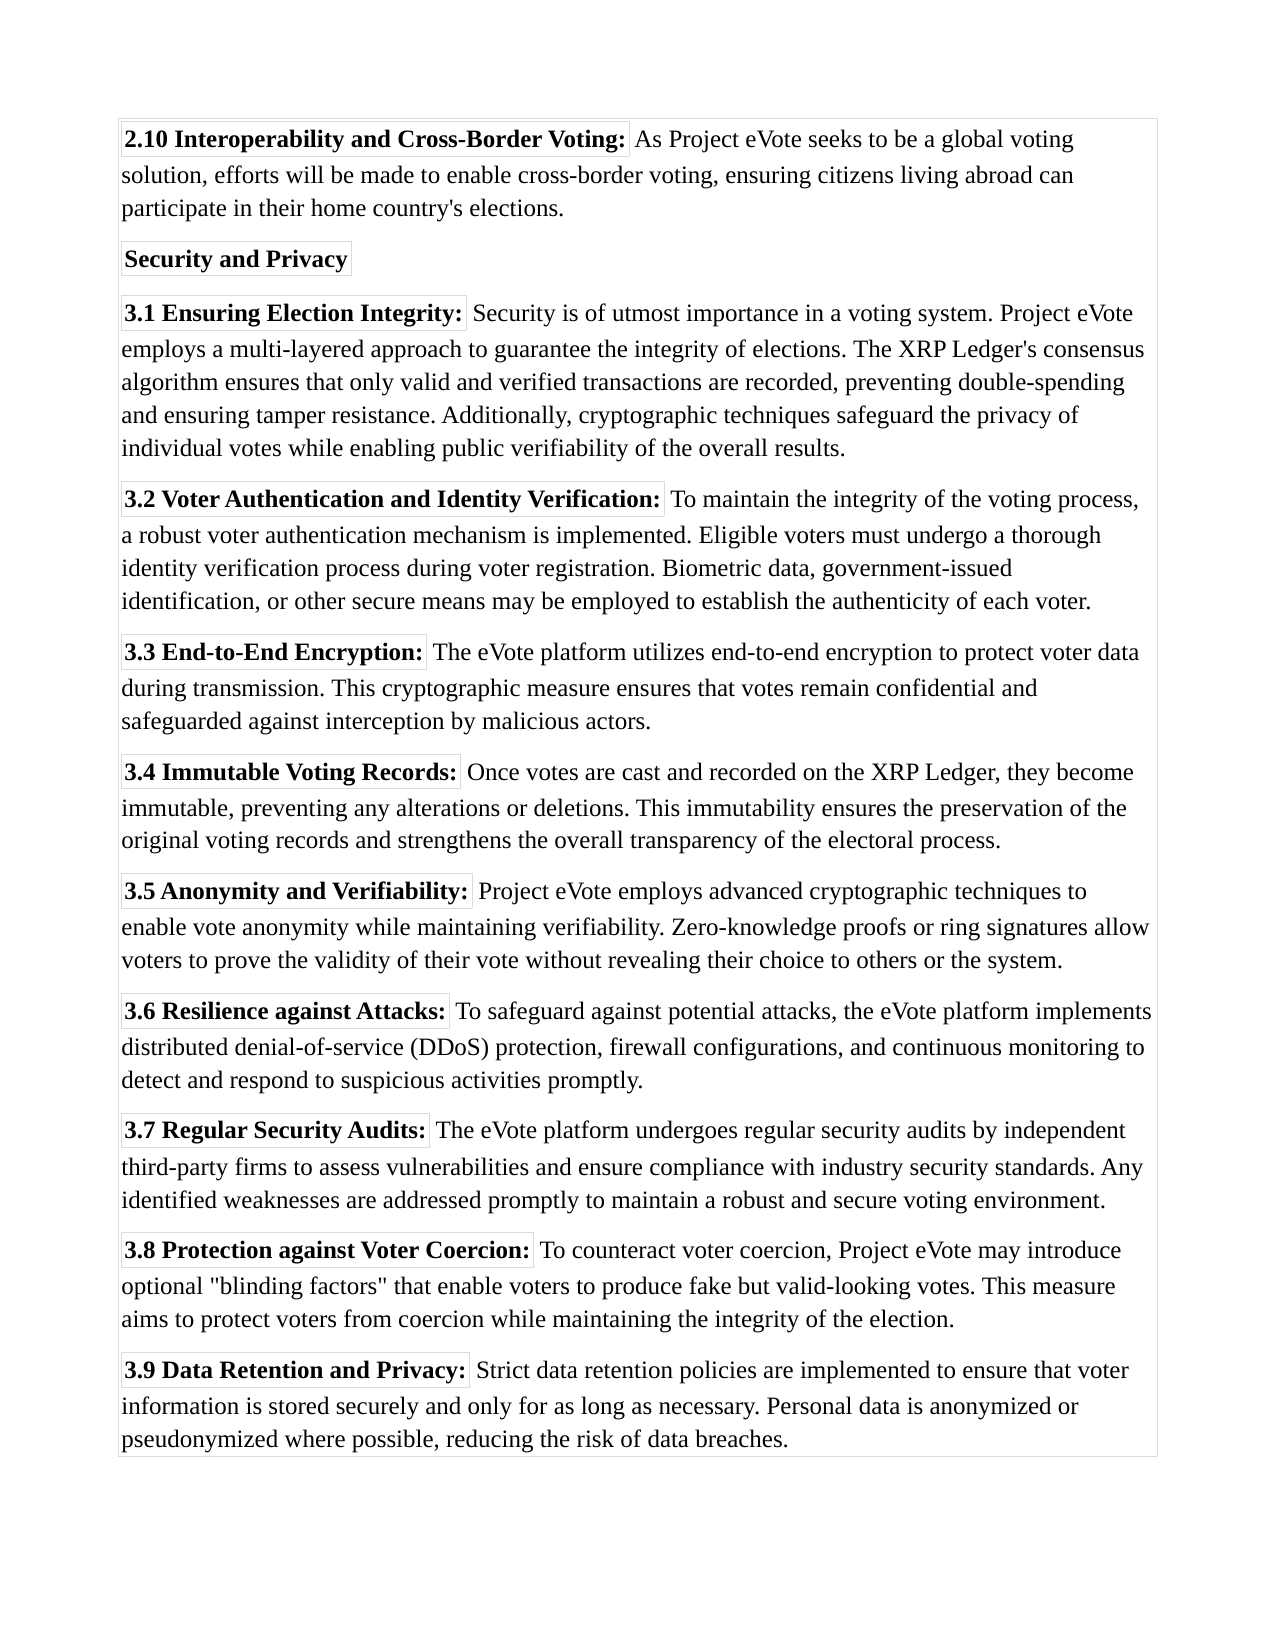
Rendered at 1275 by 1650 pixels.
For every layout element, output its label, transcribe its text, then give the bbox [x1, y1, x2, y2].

text 3.6 Resilience against Attacks: To safeguard against potential attacks, the eVote platform implements distributed denial-of-service (DDoS) protection, firewall configurations, and continuous monitoring to detect and respond to suspicious activities promptly. [119, 990, 1157, 1094]
text 3.8 Protection against Voter Coercion: To counteract voter coercion, Project eVote may introduce optional "blinding factors" that enable voters to produce fake but valid-looking votes. This measure aims to protect voters from coercion while maintaining the integrity of the election. [119, 1229, 1157, 1333]
text 3.3 End-to-End Encryption: The eVote platform utilizes end-to-end encryption to protect voter data during transmission. This cryptographic measure ensures that votes remain confidential and safeguarded against interception by malicious actors. [119, 631, 1157, 735]
text 3.1 Ensuring Election Integrity: Security is of utmost importance in a voting system. Project eVote employs a multi-layered approach to guarantee the integrity of elections. The XRP Ledger's consensus algorithm ensures that only valid and verified transactions are recorded, preventing double-spending and ensuring tamper resistance. Additionally, cryptographic techniques safeguard the privacy of individual votes while enabling public verifiability of the overall results. [119, 292, 1157, 462]
text Security and Privacy [119, 238, 1157, 276]
text 3.7 Regular Security Audits: The eVote platform undergoes regular security audits by independent third-party firms to assess vulnerabilities and ensure compliance with industry security standards. Any identified weaknesses are addressed promptly to maintain a robust and secure voting environment. [119, 1109, 1157, 1213]
text 3.2 Voter Authentication and Identity Verification: To maintain the integrity of the voting process, a robust voter authentication mechanism is implemented. Eligible voters must undergo a thorough identity verification process during voter registration. Biometric data, government-issued identification, or other secure means may be employed to establish the authenticity of each voter. [119, 478, 1157, 615]
text 3.9 Data Retention and Privacy: Strict data retention policies are implemented to ensure that voter information is stored securely and only for as long as necessary. Personal data is anonymized or pseudonymized where possible, reducing the risk of data breaches. [119, 1349, 1157, 1456]
text 3.4 Immutable Voting Records: Once votes are cast and recorded on the XRP Ledger, they become immutable, preventing any alterations or deletions. This immutability ensures the preservation of the original voting records and strengthens the overall transparency of the electoral process. [119, 751, 1157, 854]
text 2.10 Interoperability and Cross-Border Voting: As Project eVote seeks to be a global voting solution, efforts will be made to enable cross-border voting, ensuring citizens living abroad can participate in their home country's elections. [119, 119, 1157, 222]
text 3.5 Anonymity and Verifiability: Project eVote employs advanced cryptographic techniques to enable vote anonymity while maintaining verifiability. Zero-knowledge proofs or ring signatures allow voters to prove the validity of their vote without revealing their choice to others or the system. [119, 870, 1157, 974]
